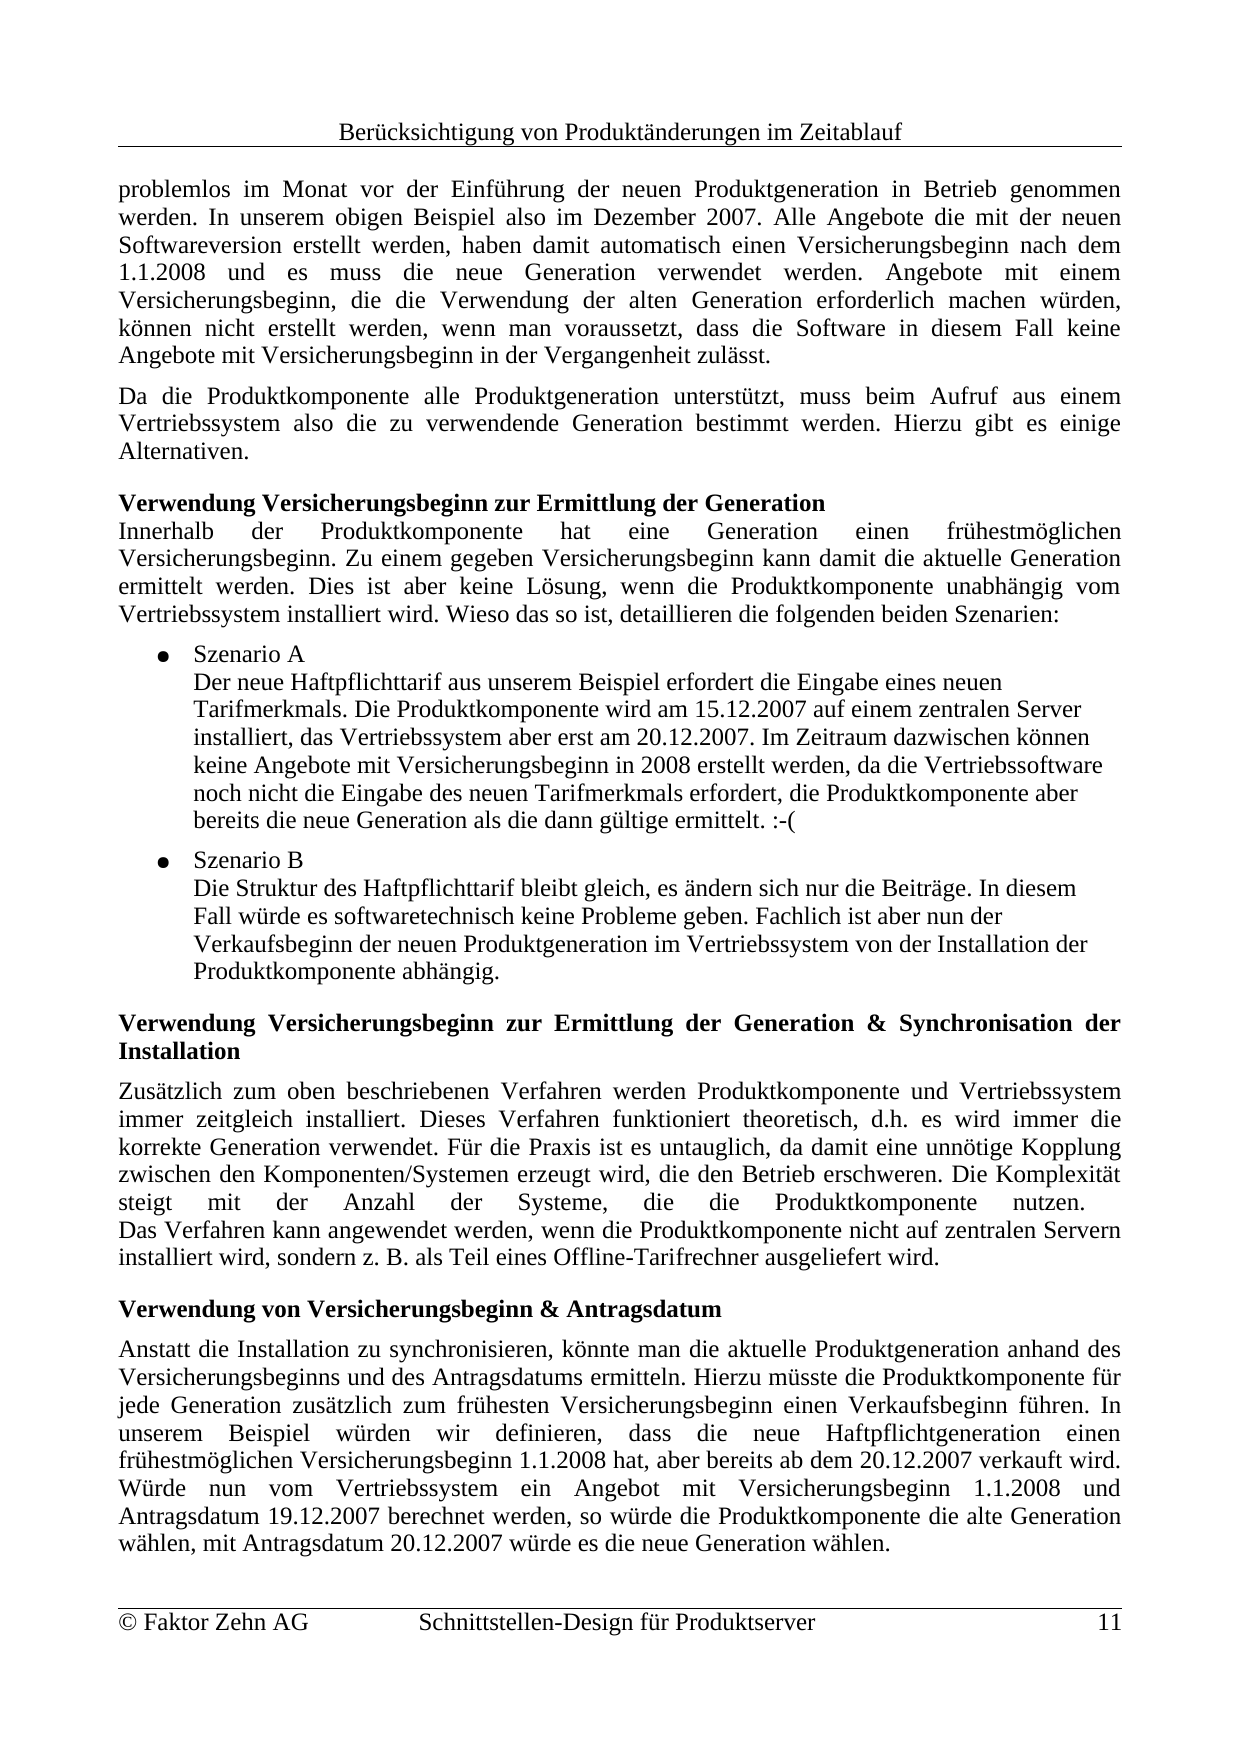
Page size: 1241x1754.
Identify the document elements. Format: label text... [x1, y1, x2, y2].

text Verwendung Versicherungsbeginn zur Ermittlung der Generation [118, 489, 1122, 517]
text Verwendung von Versicherungsbeginn & Antragsdatum [118, 1295, 1122, 1323]
text problemlos im Monat vor der Einführung der neuen Produktgeneration in Betrieb genommen werden. In unserem obigen Beispiel also im Dezember 2007. Alle Angebote die mit der neuen Softwareversion erstellt werden, haben damit automatisch einen Versicherungsbeginn nach dem 1.1.2008 und es muss die neue Generation verwendet werden. Angebote mit einem Versicherungsbeginn, die die Verwendung der alten Generation erforderlich machen würden, können nicht erstellt werden, wenn man voraussetzt, dass die Software in diesem Fall keine Angebote mit Versicherungsbeginn in der Vergangenheit zulässt. [118, 175, 1122, 369]
text Da die Produktkomponente alle Produktgeneration unterstützt, muss beim Aufruf aus einem Vertriebssystem also die zu verwendende Generation bestimmt werden. Hierzu gibt es einige Alternativen. [118, 382, 1122, 465]
list Szenario A Der neue Haftpflichttarif aus unserem Beispiel erfordert die Eingabe eines neuen Tarifmerkmals. Die Produktkomponente wird am 15.12.2007 auf einem zentralen Server installiert, das Vertriebssystem aber erst am 20.12.2007. Im Zeitraum dazwischen können keine Angebote mit Versicherungsbeginn in 2008 erstellt werden, da die Vertriebssoftware noch nicht die Eingabe des neuen Tarifmerkmals erfordert, die Produktkomponente aber bereits die neue Generation als die dann gültige ermittelt. :-( [156, 640, 1122, 834]
list Szenario B Die Struktur des Haftpflichttarif bleibt gleich, es ändern sich nur die Beiträge. In diesem Fall würde es softwaretechnisch keine Probleme geben. Fachlich ist aber nun der Verkaufsbeginn der neuen Produktgeneration im Vertriebssystem von der Installation der Produktkomponente abhängig. [156, 847, 1122, 985]
text Anstatt die Installation zu synchronisieren, könnte man die aktuelle Produktgeneration anhand des Versicherungsbeginns und des Antragsdatums ermitteln. Hierzu müsste die Produktkomponente für jede Generation zusätzlich zum frühesten Versicherungsbeginn einen Verkaufsbeginn führen. In unserem Beispiel würden wir definieren, dass die neue Haftpflichtgeneration einen frühestmöglichen Versicherungsbeginn 1.1.2008 hat, aber bereits ab dem 20.12.2007 verkauft wird. Würde nun vom Vertriebssystem ein Angebot mit Versicherungsbeginn 1.1.2008 und Antragsdatum 19.12.2007 berechnet werden, so würde die Produktkomponente die alte Generation wählen, mit Antragsdatum 20.12.2007 würde es die neue Generation wählen. [118, 1336, 1122, 1557]
text Innerhalb der Produktkomponente hat eine Generation einen frühestmöglichen Versicherungsbeginn. Zu einem gegeben Versicherungsbeginn kann damit die aktuelle Generation ermittelt werden. Dies ist aber keine Lösung, wenn die Produktkomponente unabhängig vom Vertriebssystem installiert wird. Wieso das so ist, detaillieren die folgenden beiden Szenarien: [118, 517, 1122, 628]
text Verwendung Versicherungsbeginn zur Ermittlung der Generation & Synchronisation der Installation [118, 1009, 1122, 1065]
text Zusätzlich zum oben beschriebenen Verfahren werden Produktkomponente und Vertriebssystem immer zeitgleich installiert. Dieses Verfahren funktioniert theoretisch, d.h. es wird immer die korrekte Generation verwendet. Für die Praxis ist es untauglich, da damit eine unnötige Kopplung zwischen den Komponenten/Systemen erzeugt wird, die den Betrieb erschweren. Die Komplexität steigt mit der Anzahl der Systeme, die die Produktkomponente nutzen. Das Verfahren kann angewendet werden, wenn die Produktkomponente nicht auf zentralen Servern installiert wird, sondern z. B. als Teil eines Offline-Tarifrechner ausgeliefert wird. [118, 1077, 1122, 1271]
